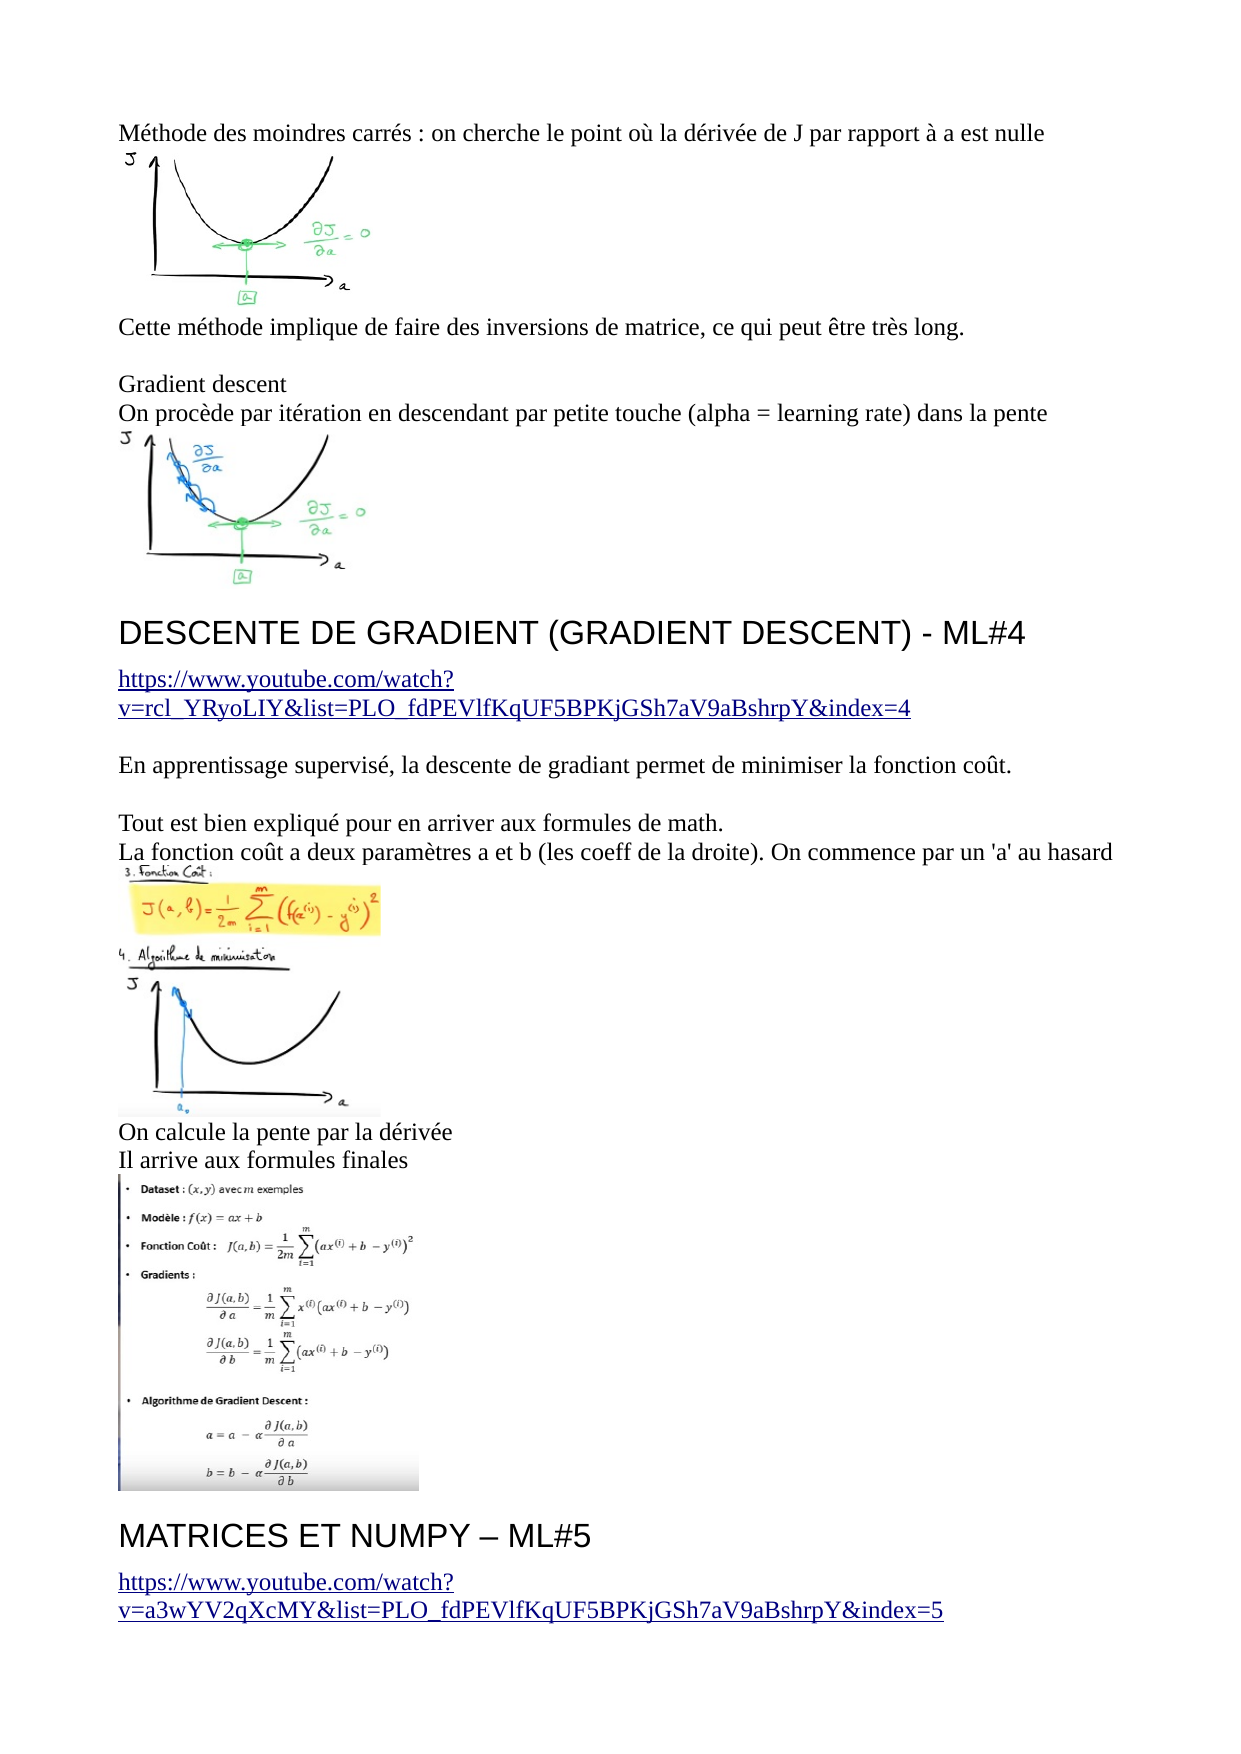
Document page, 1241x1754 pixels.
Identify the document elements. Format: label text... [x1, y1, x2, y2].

text Cette méthode implique de faire des inversions de matrice, ce qui peut être très long. [118, 312, 1122, 340]
text La fonction coût a deux paramètres a et b (les coeff de la droite). On commence par un 'a' au hasard [118, 837, 1122, 866]
picture [118, 1174, 419, 1491]
text On calcule la pente par la dérivée [118, 1117, 1122, 1145]
picture [118, 426, 371, 589]
text Méthode des moindres carrés : on cherche le point où la dérivée de J par rapport à a est nulle [118, 118, 1122, 147]
text On procède par itération en descendant par petite touche (alpha = learning rate) dans la pente [118, 398, 1122, 427]
text https://www.youtube.com/watch?v=a3wYV2qXcMY&list=PLO_fdPEVlfKqUF5BPKjGSh7aV9aBshrpY&index=5 [118, 1567, 1122, 1624]
text Gradient descent [118, 369, 1122, 398]
subtitle MATRICES ET NUMPY – ML#5 [118, 1516, 1122, 1554]
picture [118, 865, 381, 1117]
text En apprentissage supervisé, la descente de gradiant permet de minimiser la fonction coût. [118, 751, 1122, 779]
subtitle DESCENTE DE GRADIENT (GRADIENT DESCENT) - ML#4 [118, 613, 1122, 652]
text Il arrive aux formules finales [118, 1145, 1122, 1174]
text Tout est bien expliqué pour en arriver aux formules de math. [118, 808, 1122, 837]
picture [118, 146, 375, 312]
text https://www.youtube.com/watch?v=rcl_YRyoLIY&list=PLO_fdPEVlfKqUF5BPKjGSh7aV9aBshrpY&index=4 [118, 664, 1122, 722]
